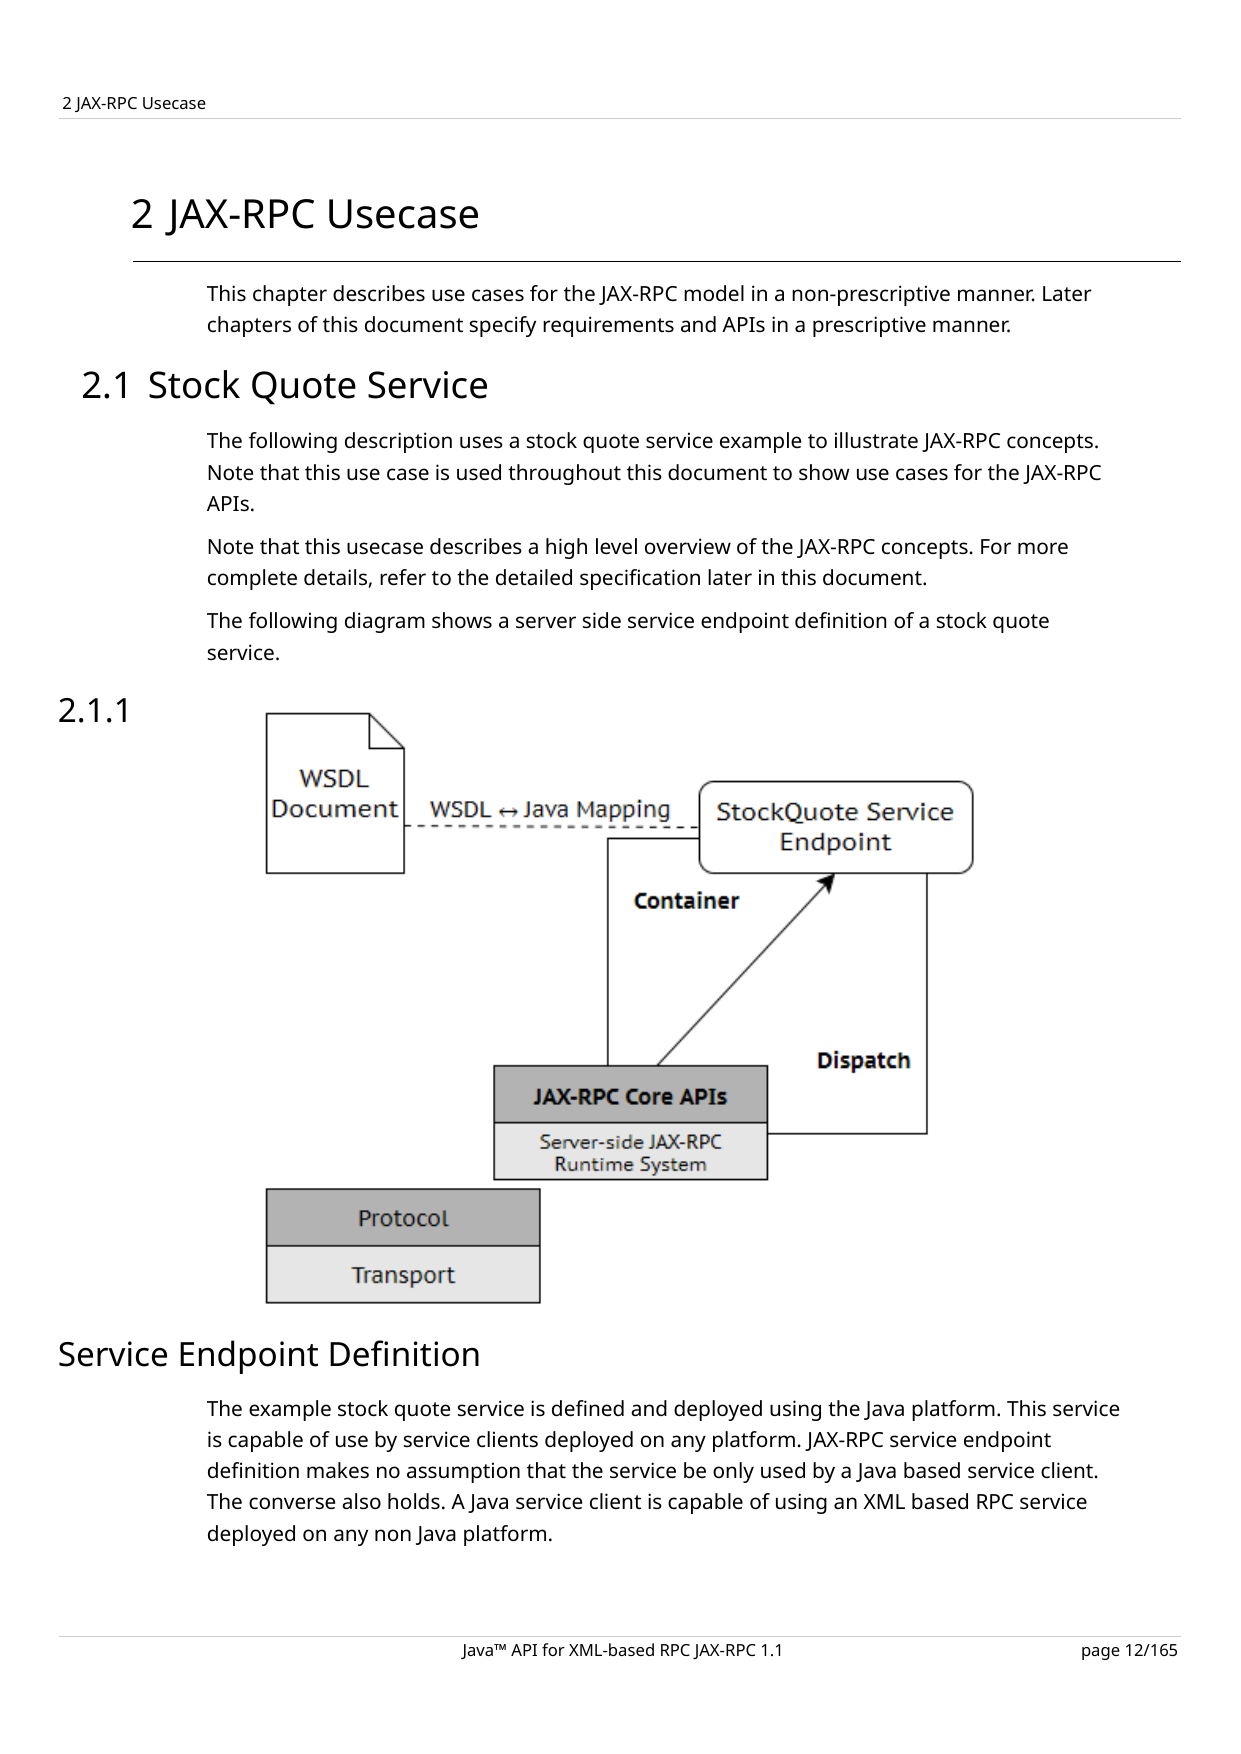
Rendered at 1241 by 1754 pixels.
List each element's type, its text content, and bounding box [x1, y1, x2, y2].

text Note that this usecase describes a high level overview of the JAX-RPC concepts. For more complete details, refer to the detailed specification later in this document. [207, 532, 1122, 592]
text This chapter describes use cases for the JAX-RPC model in a non-prescriptive manner. Later chapters of this document specify requirements and APIs in a prescriptive manner. [207, 279, 1122, 338]
text The following description uses a stock quote service example to illustrate JAX-RPC concepts. Note that this use case is used throughout this document to show use cases for the JAX-RPC APIs. [207, 427, 1122, 518]
subtitle Service Endpoint Definition [133, 687, 1181, 1376]
subtitle JAX-RPC Usecase [133, 165, 1181, 261]
subtitle Stock Quote Service [133, 359, 1181, 409]
text The following diagram shows a server side service endpoint definition of a stock quote service. [207, 606, 1122, 666]
text The example stock quote service is defined and deployed using the Java platform. This service is capable of use by service clients deployed on any platform. JAX-RPC service endpoint definition makes no assumption that the service be only used by a Java based service client. The converse also holds. A Java service client is capable of using an XML based RPC service deployed on any non Java platform. [207, 1394, 1122, 1547]
picture [263, 710, 977, 1307]
